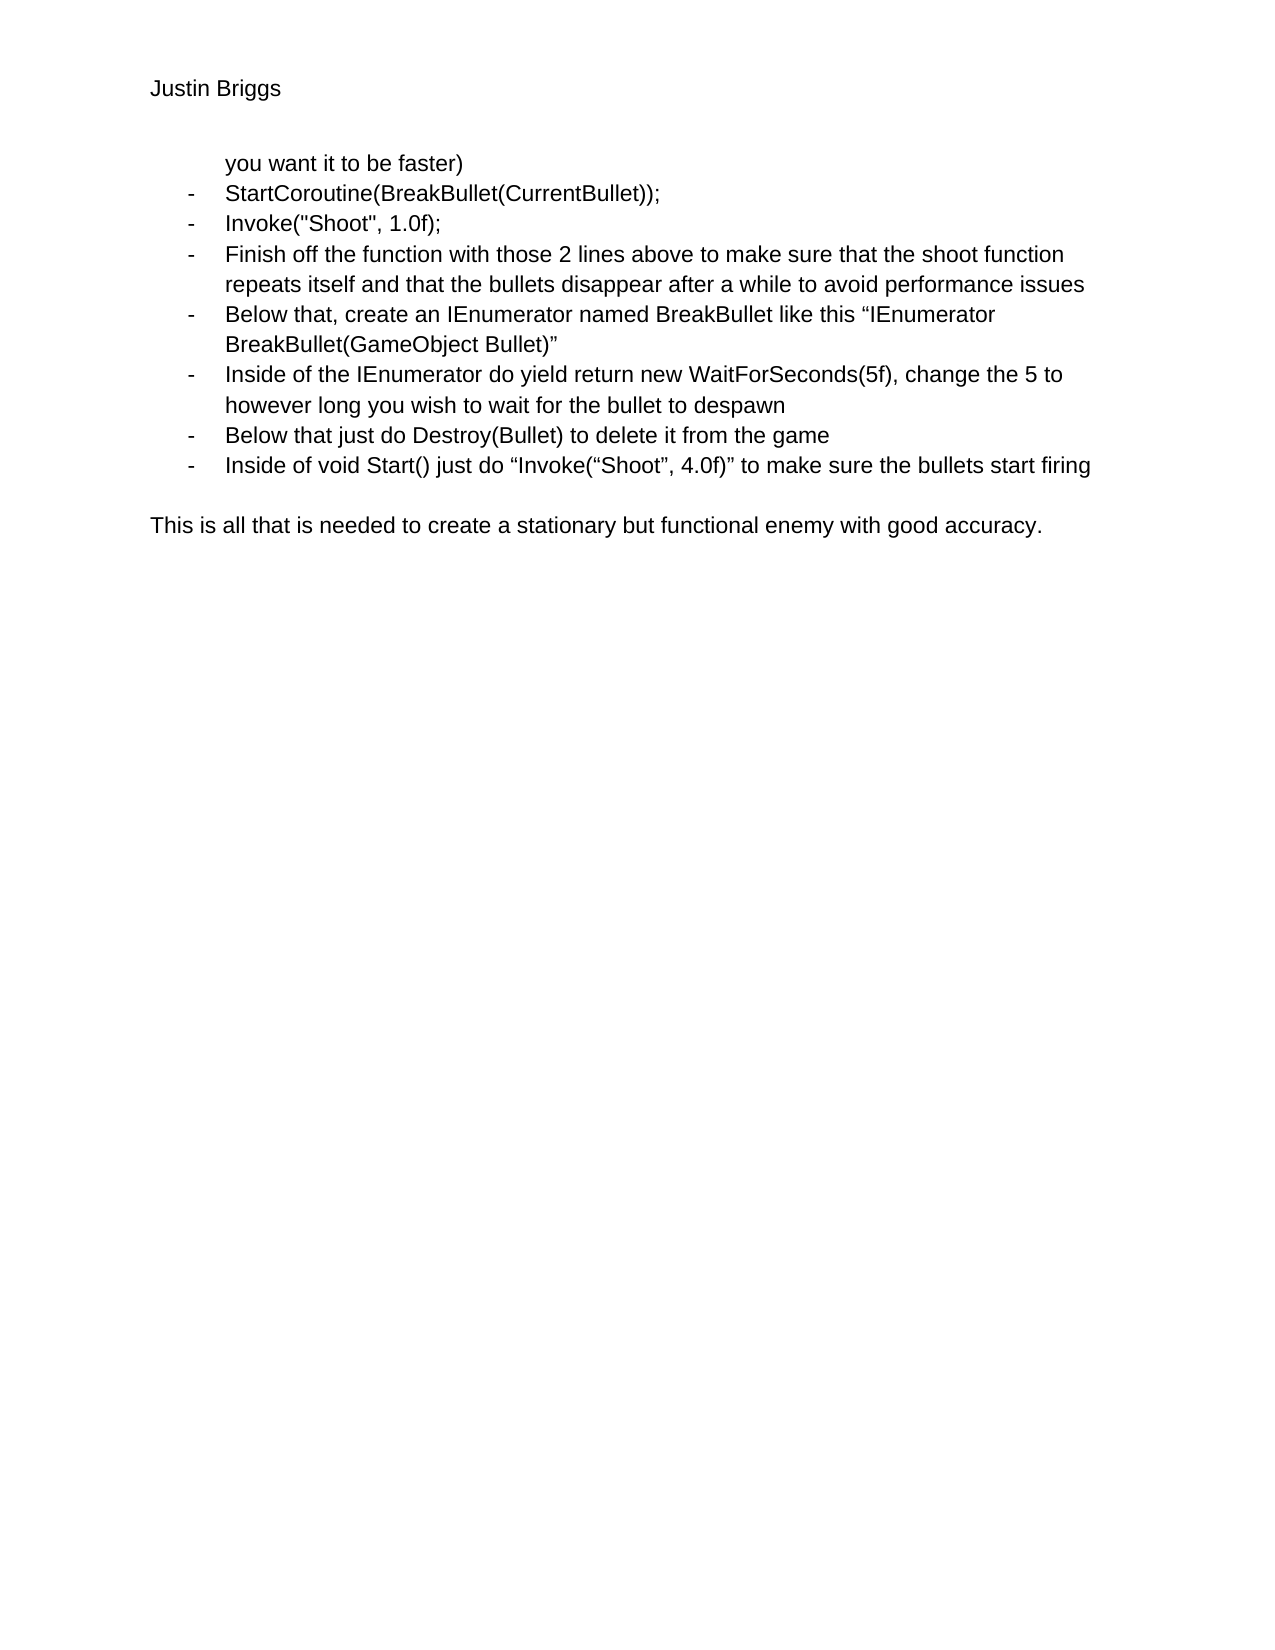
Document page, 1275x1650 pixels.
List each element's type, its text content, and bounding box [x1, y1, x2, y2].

list Inside of void Start() just do “Invoke(“Shoot”, 4.0f)” to make sure the bullets start firing [187, 452, 1125, 478]
list Below that just do Destroy(Bullet) to delete it from the game [187, 422, 1125, 448]
text This is all that is needed to create a stationary but functional enemy with good accuracy. [150, 512, 1125, 539]
list Invoke("Shoot", 1.0f); [187, 210, 1125, 237]
list StartCoroutine(BreakBullet(CurrentBullet)); [187, 180, 1125, 207]
list Below that, create an IEnumerator named BreakBullet like this “IEnumerator BreakBullet(GameObject Bullet)” [187, 301, 1125, 358]
list Finish off the function with those 2 lines above to make sure that the shoot function repeats itself and that the bullets disappear after a while to avoid performance issues [187, 241, 1125, 297]
list Inside of the IEnumerator do yield return new WaitForSeconds(5f), change the 5 to however long you wish to wait for the bullet to despawn [187, 361, 1125, 418]
list you want it to be faster) [187, 150, 1125, 176]
